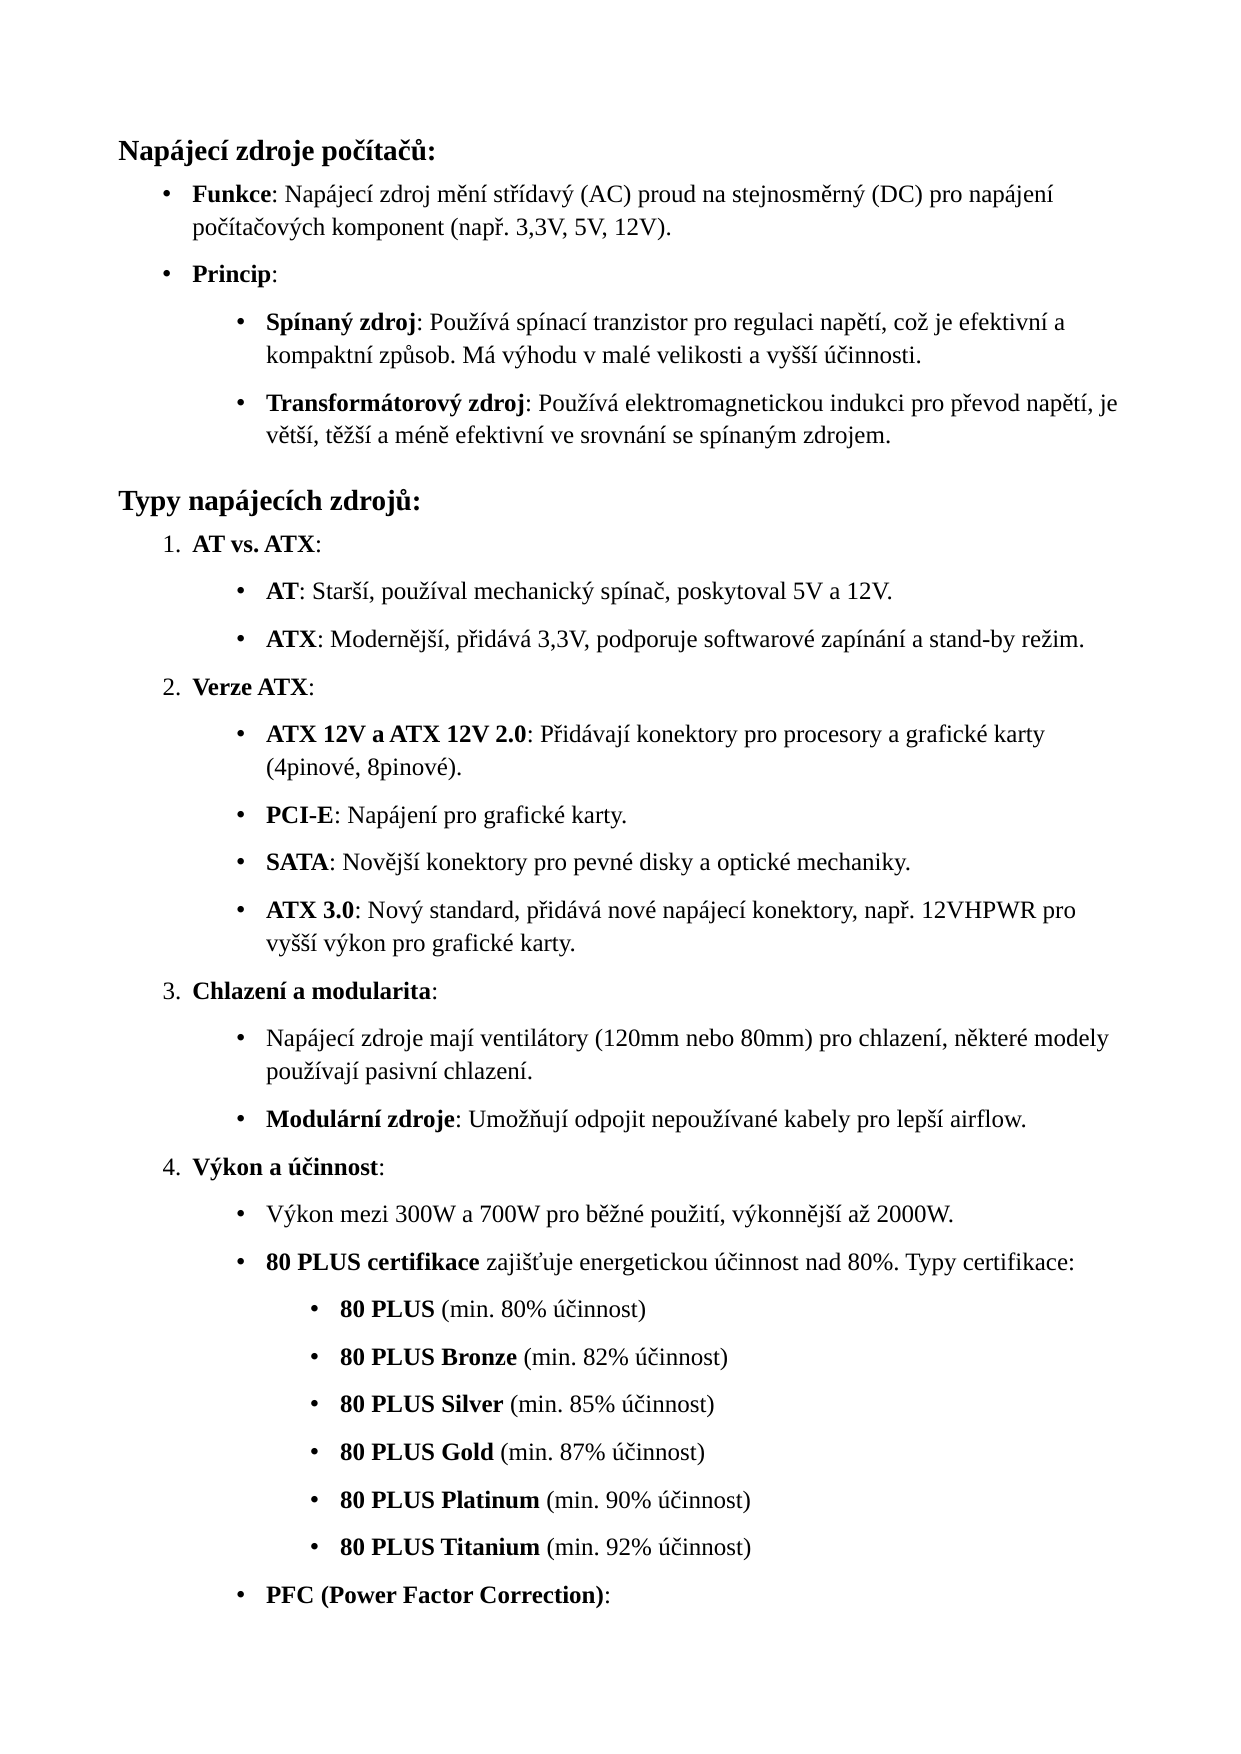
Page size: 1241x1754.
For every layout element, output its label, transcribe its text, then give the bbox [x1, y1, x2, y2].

list Funkce: Napájecí zdroj mění střídavý (AC) proud na stejnosměrný (DC) pro napájení počítačových komponent (např. 3,3V, 5V, 12V). [162, 179, 1122, 241]
list Modulární zdroje: Umožňují odpojit nepoužívané kabely pro lepší airflow. [236, 1104, 1122, 1133]
subtitle Napájecí zdroje počítačů: [118, 133, 1122, 166]
list Verze ATX: [162, 672, 1122, 700]
list 80 PLUS Bronze (min. 82% účinnost) [310, 1342, 1122, 1371]
list PFC (Power Factor Correction): [236, 1580, 1122, 1609]
list PCI-E: Napájení pro grafické karty. [236, 800, 1122, 829]
list 80 PLUS Gold (min. 87% účinnost) [310, 1437, 1122, 1466]
subtitle Typy napájecích zdrojů: [118, 483, 1122, 516]
list 80 PLUS Silver (min. 85% účinnost) [310, 1389, 1122, 1418]
list Výkon a účinnost: [162, 1152, 1122, 1180]
list 80 PLUS Platinum (min. 90% účinnost) [310, 1485, 1122, 1513]
list 80 PLUS certifikace zajišťuje energetickou účinnost nad 80%. Typy certifikace: [236, 1247, 1122, 1276]
list Výkon mezi 300W a 700W pro běžné použití, výkonnější až 2000W. [236, 1199, 1122, 1228]
list ATX 12V a ATX 12V 2.0: Přidávají konektory pro procesory a grafické karty (4pinové, 8pinové). [236, 719, 1122, 781]
list ATX: Modernější, přidává 3,3V, podporuje softwarové zapínání a stand-by režim. [236, 624, 1122, 653]
list Transformátorový zdroj: Používá elektromagnetickou indukci pro převod napětí, je větší, těžší a méně efektivní ve srovnání se spínaným zdrojem. [236, 388, 1122, 449]
list 80 PLUS (min. 80% účinnost) [310, 1294, 1122, 1323]
list ATX 3.0: Nový standard, přidává nové napájecí konektory, např. 12VHPWR pro vyšší výkon pro grafické karty. [236, 895, 1122, 957]
list AT: Starší, používal mechanický spínač, poskytoval 5V a 12V. [236, 576, 1122, 605]
list SATA: Novější konektory pro pevné disky a optické mechaniky. [236, 847, 1122, 876]
list Spínaný zdroj: Používá spínací tranzistor pro regulaci napětí, což je efektivní a kompaktní způsob. Má výhodu v malé velikosti a vyšší účinnosti. [236, 307, 1122, 369]
list Napájecí zdroje mají ventilátory (120mm nebo 80mm) pro chlazení, některé modely používají pasivní chlazení. [236, 1023, 1122, 1085]
list 80 PLUS Titanium (min. 92% účinnost) [310, 1532, 1122, 1561]
list AT vs. ATX: [162, 529, 1122, 558]
list Princip: [162, 259, 1122, 288]
list Chlazení a modularita: [162, 976, 1122, 1004]
